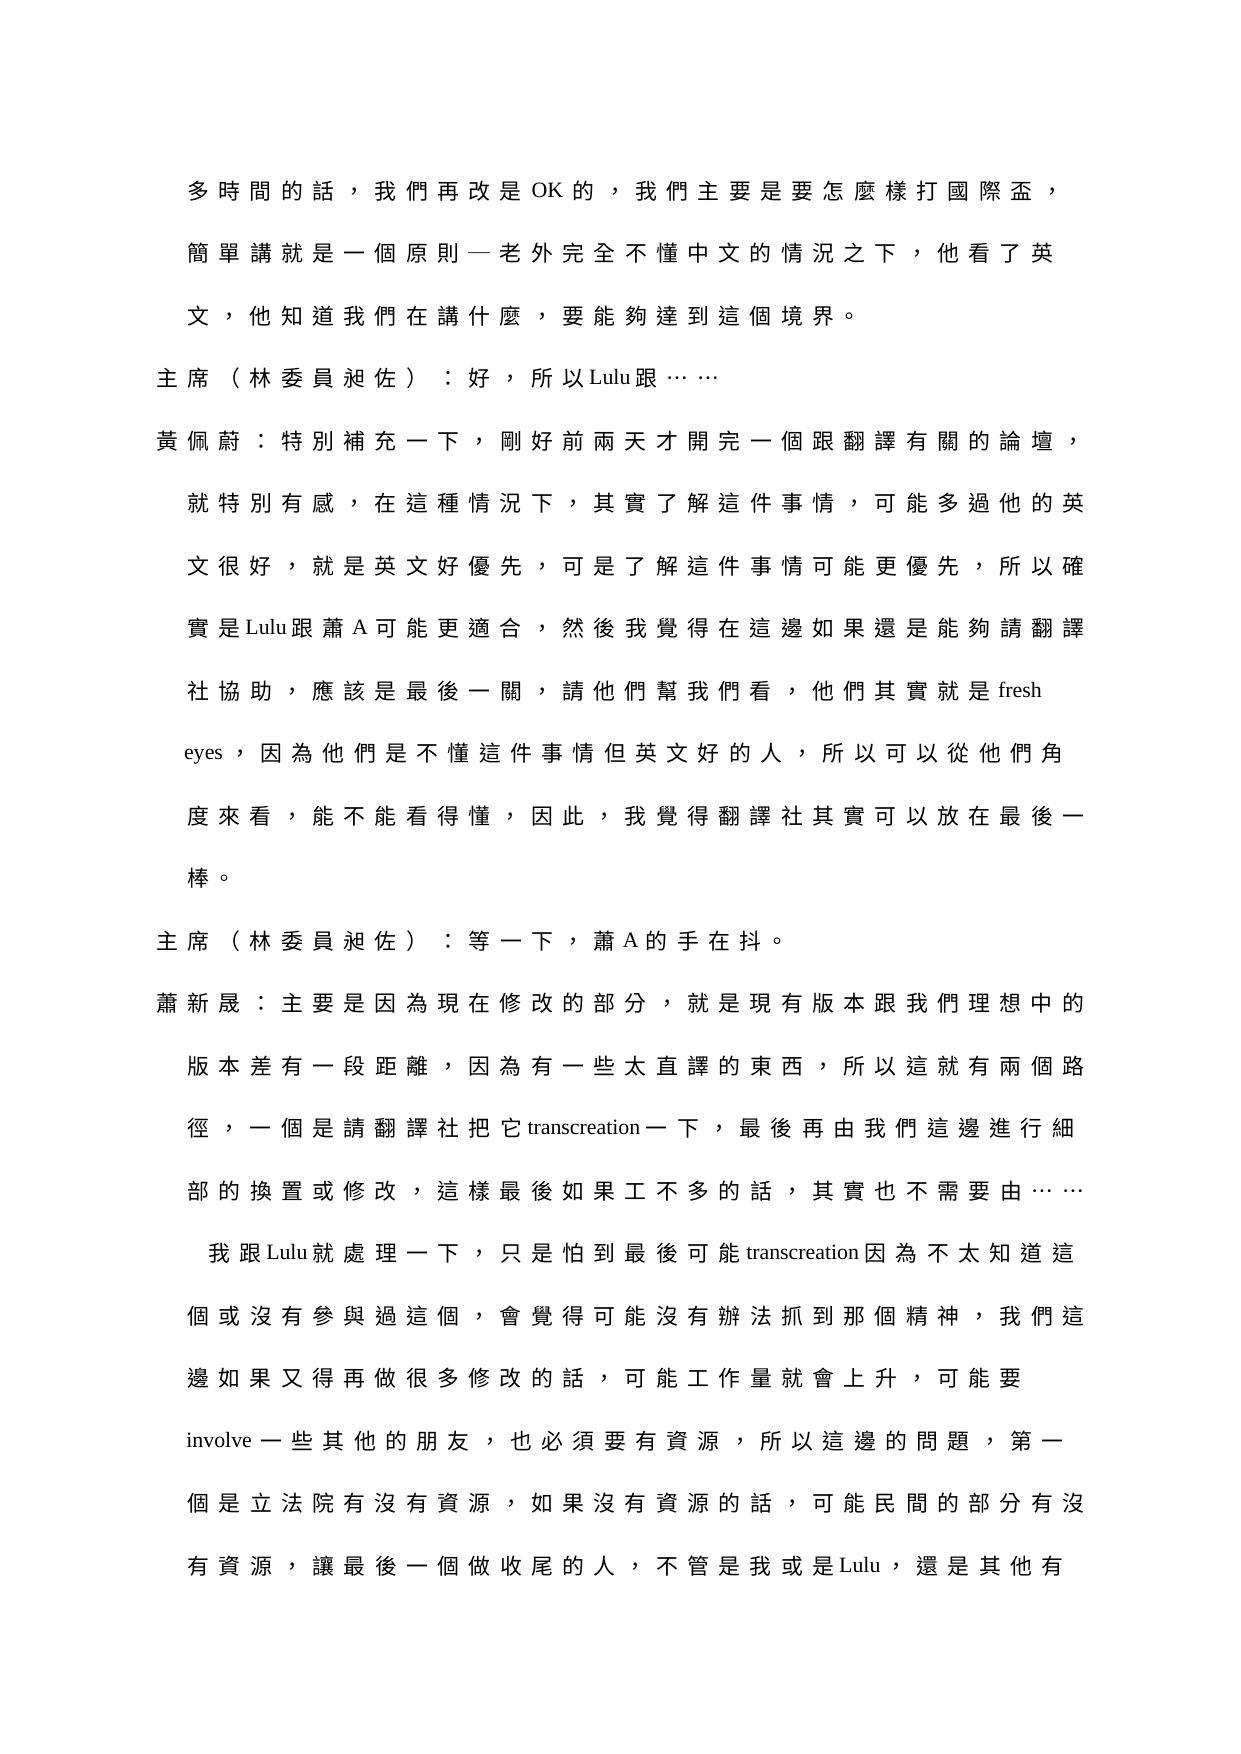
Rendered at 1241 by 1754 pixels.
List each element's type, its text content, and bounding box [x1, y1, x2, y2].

text 我跟Lulu就處理一下，只是怕到最後可能transcreation因為不太知道這個或沒有參與過這個，會覺得可能沒有辦法抓到那個精神，我們這邊如果又得再做很多修改的話，可能工作量就會上升，可能要involve一些其他的朋友，也必須要有資源，所以這邊的問題，第一個是立法院有沒有資源，如果沒有資源的話，可能民間的部分有沒有資源，讓最後一個做收尾的人，不管是我或是Lulu，還是其他有 [173, 1221, 1089, 1596]
text 主席（林委員昶佐）：好，所以Lulu跟…… [151, 346, 1089, 408]
text 黃佩蔚：特別補充一下，剛好前兩天才開完一個跟翻譯有關的論壇，就特別有感，在這種情況下，其實了解這件事情，可能多過他的英文很好，就是英文好優先，可是了解這件事情可能更優先，所以確實是Lulu跟蕭A可能更適合，然後我覺得在這邊如果還是能夠請翻譯社協助，應該是最後一關，請他們幫我們看，他們其實就是fresh eyes，因為他們是不懂這件事情但英文好的人，所以可以從他們角度來看，能不能看得懂，因此，我覺得翻譯社其實可以放在最後一棒。 [151, 408, 1089, 908]
text 多時間的話，我們再改是OK的，我們主要是要怎麼樣打國際盃，簡單講就是一個原則─老外完全不懂中文的情況之下，他看了英文，他知道我們在講什麼，要能夠達到這個境界。 [151, 158, 1089, 346]
text 主席（林委員昶佐）：等一下，蕭A的手在抖。 [151, 908, 1089, 971]
text 蕭新晟：主要是因為現在修改的部分，就是現有版本跟我們理想中的版本差有一段距離，因為有一些太直譯的東西，所以這就有兩個路徑，一個是請翻譯社把它transcreation一下，最後再由我們這邊進行細部的換置或修改，這樣最後如果工不多的話，其實也不需要由…… [151, 971, 1089, 1221]
